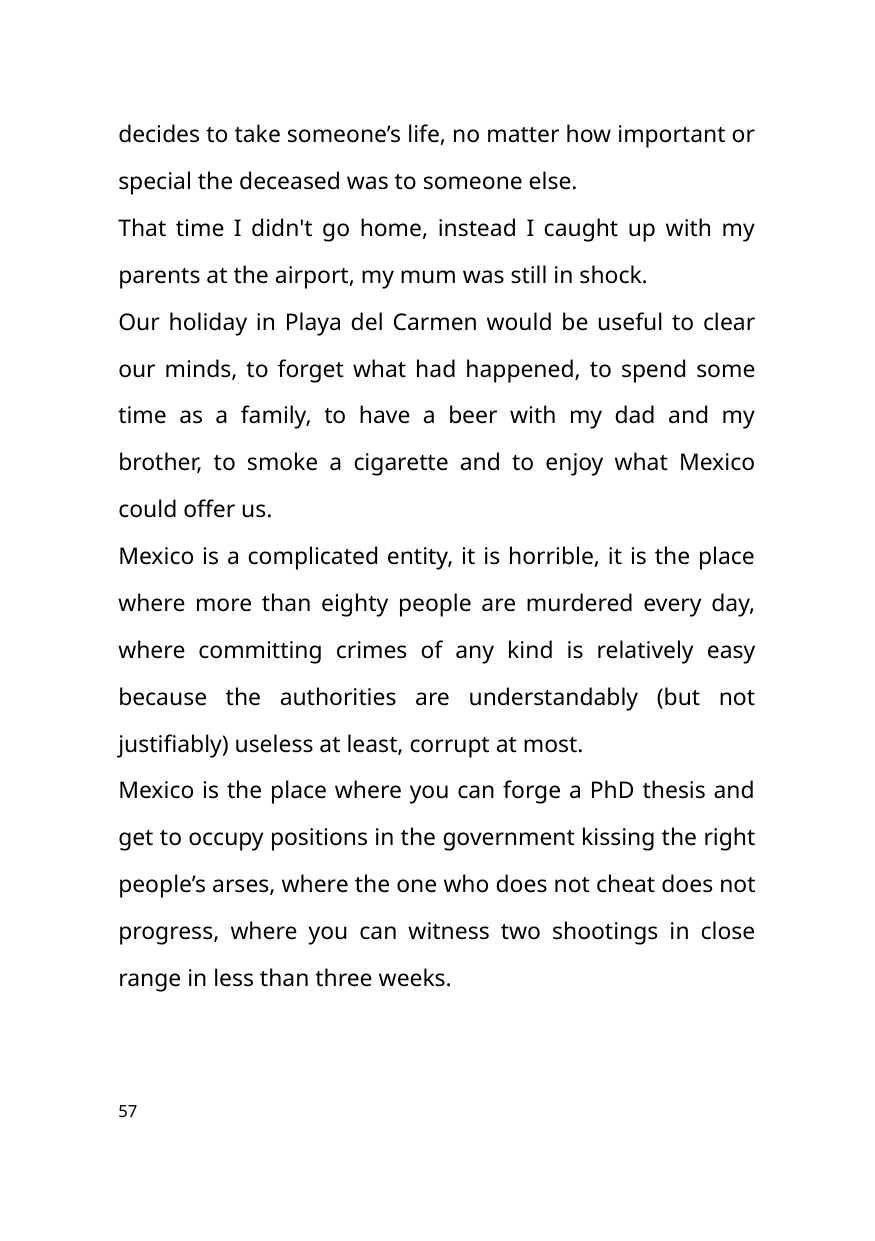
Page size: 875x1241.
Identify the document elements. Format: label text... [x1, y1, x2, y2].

text Our holiday in Playa del Carmen would be useful to clear our minds, to forget what had happened, to spend some time as a family, to have a beer with my dad and my brother, to smoke a cigarette and to enjoy what Mexico could offer us. [118, 306, 756, 524]
text That time I didn't go home, instead I caught up with my parents at the airport, my mum was still in shock. [118, 212, 756, 290]
text Mexico is the place where you can forge a PhD thesis and get to occupy positions in the government kissing the right people’s arses, where the one who does not cheat does not progress, where you can witness two shootings in close range in less than three weeks. [118, 774, 756, 993]
text decides to take someone’s life, no matter how important or special the deceased was to someone else. [118, 118, 756, 196]
text Mexico is a complicated entity, it is horrible, it is the place where more than eighty people are murdered every day, where committing crimes of any kind is relatively easy because the authorities are understandably (but not justifiably) useless at least, corrupt at most. [118, 540, 756, 759]
